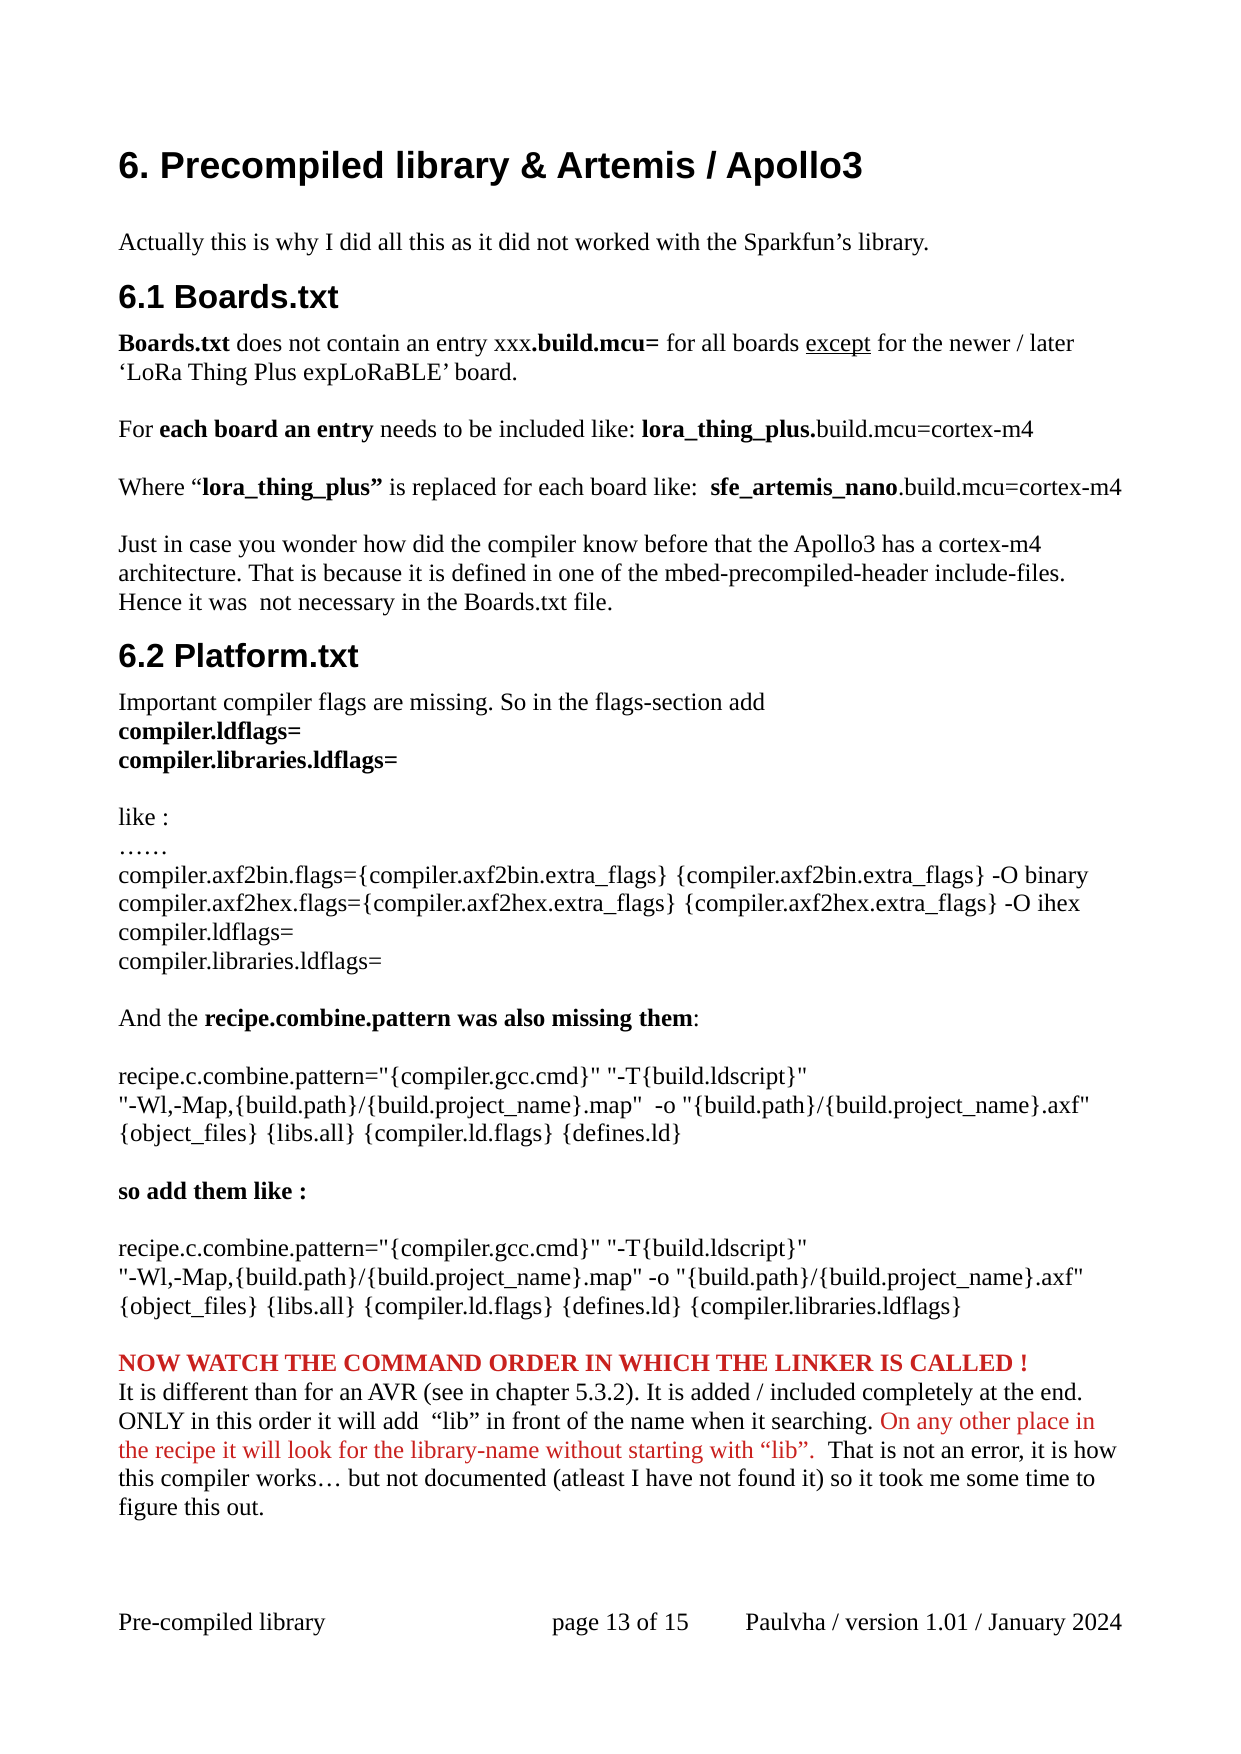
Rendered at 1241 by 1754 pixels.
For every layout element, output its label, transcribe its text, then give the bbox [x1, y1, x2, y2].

text Boards.txt does not contain an entry xxx.build.mcu= for all boards except for the newer / later ‘LoRa Thing Plus expLoRaBLE’ board. [118, 328, 1122, 386]
subtitle 6. Precompiled library & Artemis / Apollo3 [118, 143, 1122, 186]
text Where “lora_thing_plus” is replaced for each board like: sfe_artemis_nano.build.mcu=cortex-m4 [118, 472, 1122, 501]
text …… [118, 831, 1122, 860]
text so add them like : [118, 1176, 1122, 1205]
text recipe.c.combine.pattern="{compiler.gcc.cmd}" "-T{build.ldscript}" "-Wl,-Map,{build.path}/{build.project_name}.map" -o "{build.path}/{build.project_name}.axf" {object_files} {libs.all} {compiler.ld.flags} {defines.ld} [118, 1061, 1122, 1147]
text ONLY in this order it will add “lib” in front of the name when it searching. On any other place in the recipe it will look for the library-name without starting with “lib”. That is not an error, it is how this compiler works… but not documented (atleast I have not found it) so it took me some time to figure this out. [118, 1406, 1122, 1521]
text Important compiler flags are missing. So in the flags-section add [118, 687, 1122, 716]
text It is different than for an AVR (see in chapter 5.3.2). It is added / included completely at the end. [118, 1377, 1122, 1406]
text compiler.ldflags= [118, 917, 1122, 946]
text recipe.c.combine.pattern="{compiler.gcc.cmd}" "-T{build.ldscript}" "-Wl,-Map,{build.path}/{build.project_name}.map" -o "{build.path}/{build.project_name}.axf" {object_files} {libs.all} {compiler.ld.flags} {defines.ld} {compiler.libraries.ldflags} [118, 1233, 1122, 1320]
text compiler.libraries.ldflags= [118, 745, 1122, 773]
text compiler.libraries.ldflags= [118, 946, 1122, 975]
text NOW WATCH THE COMMAND ORDER IN WHICH THE LINKER IS CALLED ! [118, 1348, 1122, 1377]
text compiler.axf2hex.flags={compiler.axf2hex.extra_flags} {compiler.axf2hex.extra_flags} -O ihex [118, 888, 1122, 917]
text Just in case you wonder how did the compiler know before that the Apollo3 has a cortex-m4 architecture. That is because it is defined in one of the mbed-precompiled-header include-files. Hence it was not necessary in the Boards.txt file. [118, 529, 1122, 616]
text compiler.axf2bin.flags={compiler.axf2bin.extra_flags} {compiler.axf2bin.extra_flags} -O binary [118, 860, 1122, 888]
subtitle 6.2 Platform.txt [118, 636, 1122, 675]
subtitle 6.1 Boards.txt [118, 277, 1122, 316]
text compiler.ldflags= [118, 716, 1122, 745]
text For each board an entry needs to be included like: lora_thing_plus.build.mcu=cortex-m4 [118, 414, 1122, 443]
text Actually this is why I did all this as it did not worked with the Sparkfun’s library. [118, 227, 1122, 256]
text And the recipe.combine.pattern was also missing them: [118, 1003, 1122, 1032]
text like : [118, 802, 1122, 831]
